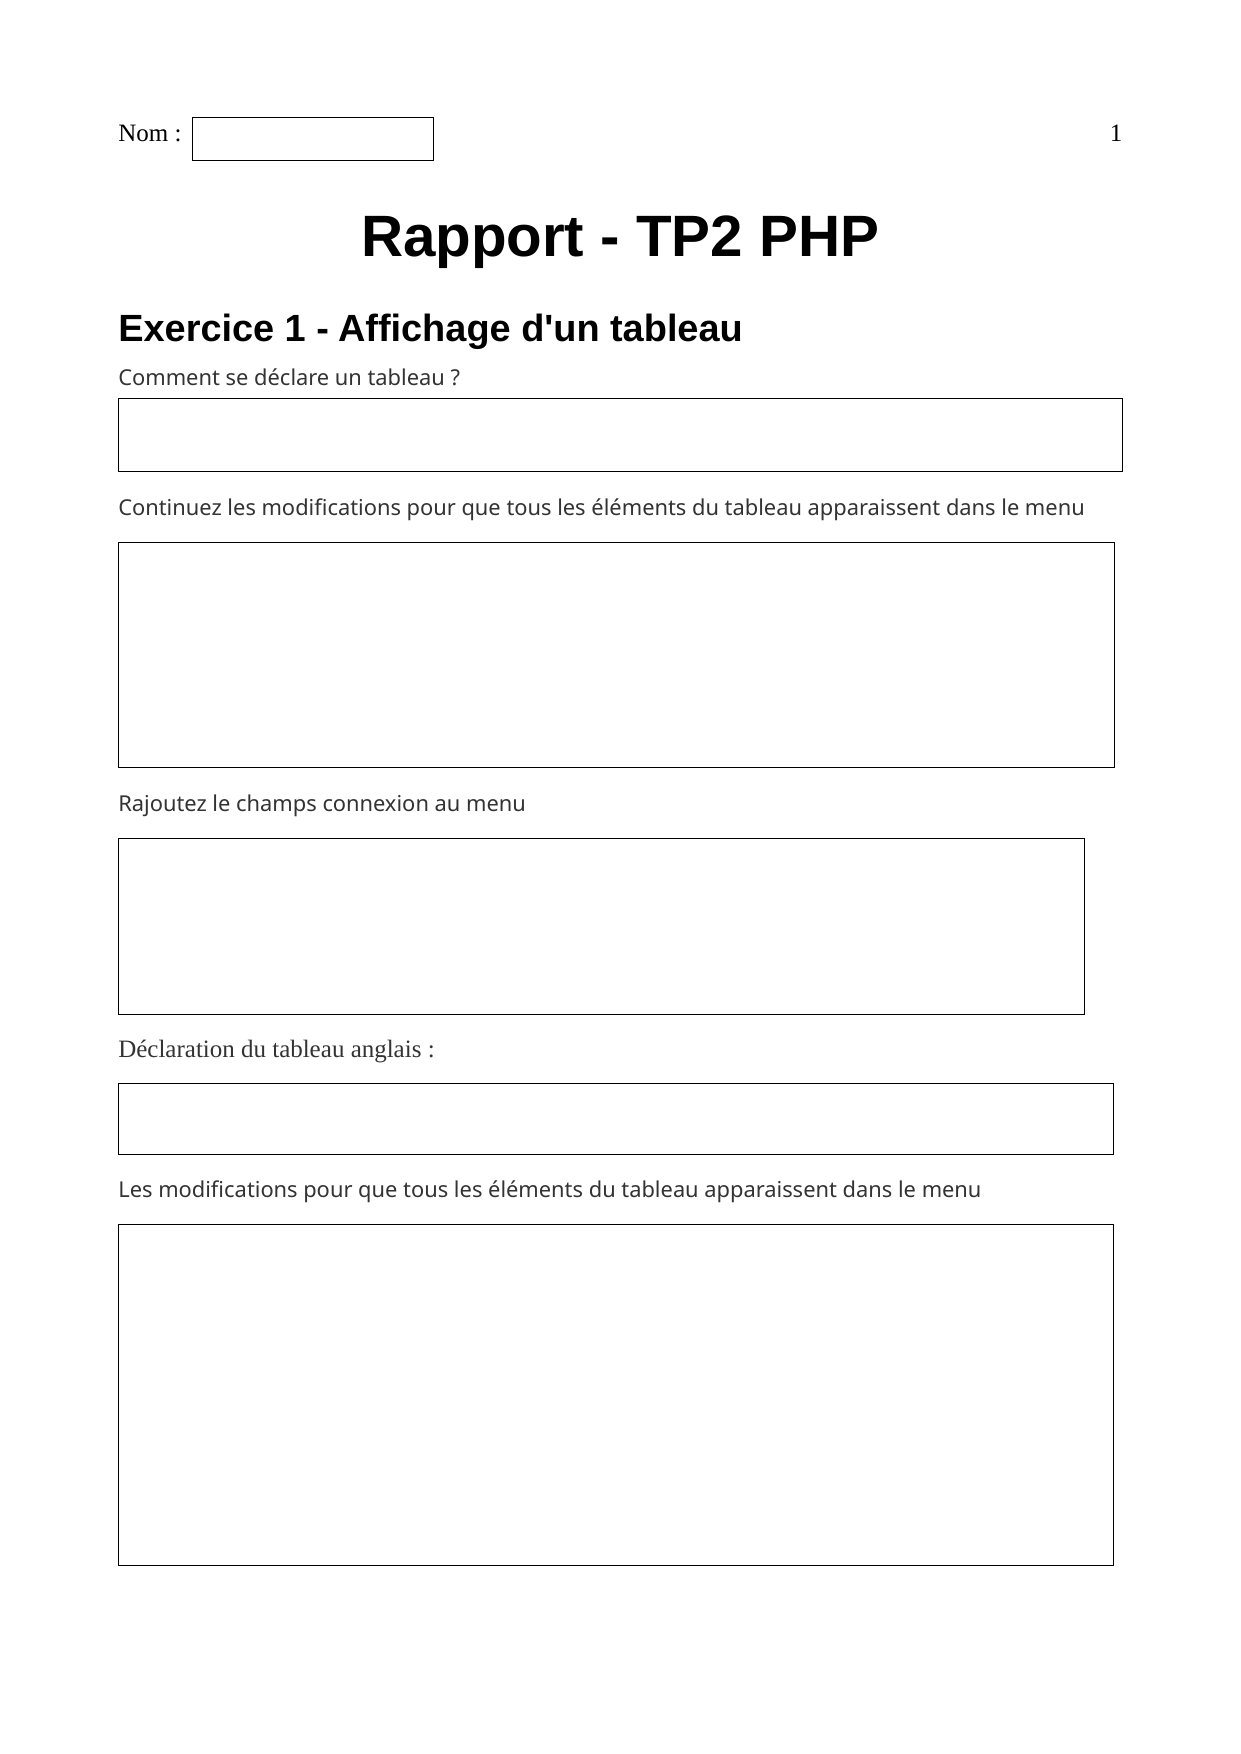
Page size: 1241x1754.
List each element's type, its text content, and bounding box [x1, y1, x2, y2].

text Déclaration du tableau anglais : [118, 1034, 1122, 1063]
text Les modifications pour que tous les éléments du tableau apparaissent dans le menu [118, 1174, 1122, 1204]
text Comment se déclare un tableau ? [118, 362, 1122, 398]
text Rajoutez le champs connexion au menu [118, 788, 1122, 818]
text Continuez les modifications pour que tous les éléments du tableau apparaissent dans le menu [118, 491, 1122, 521]
title Rapport - TP2 PHP [118, 201, 1122, 268]
subtitle Exercice 1 - Affichage d'un tableau [118, 306, 1122, 349]
